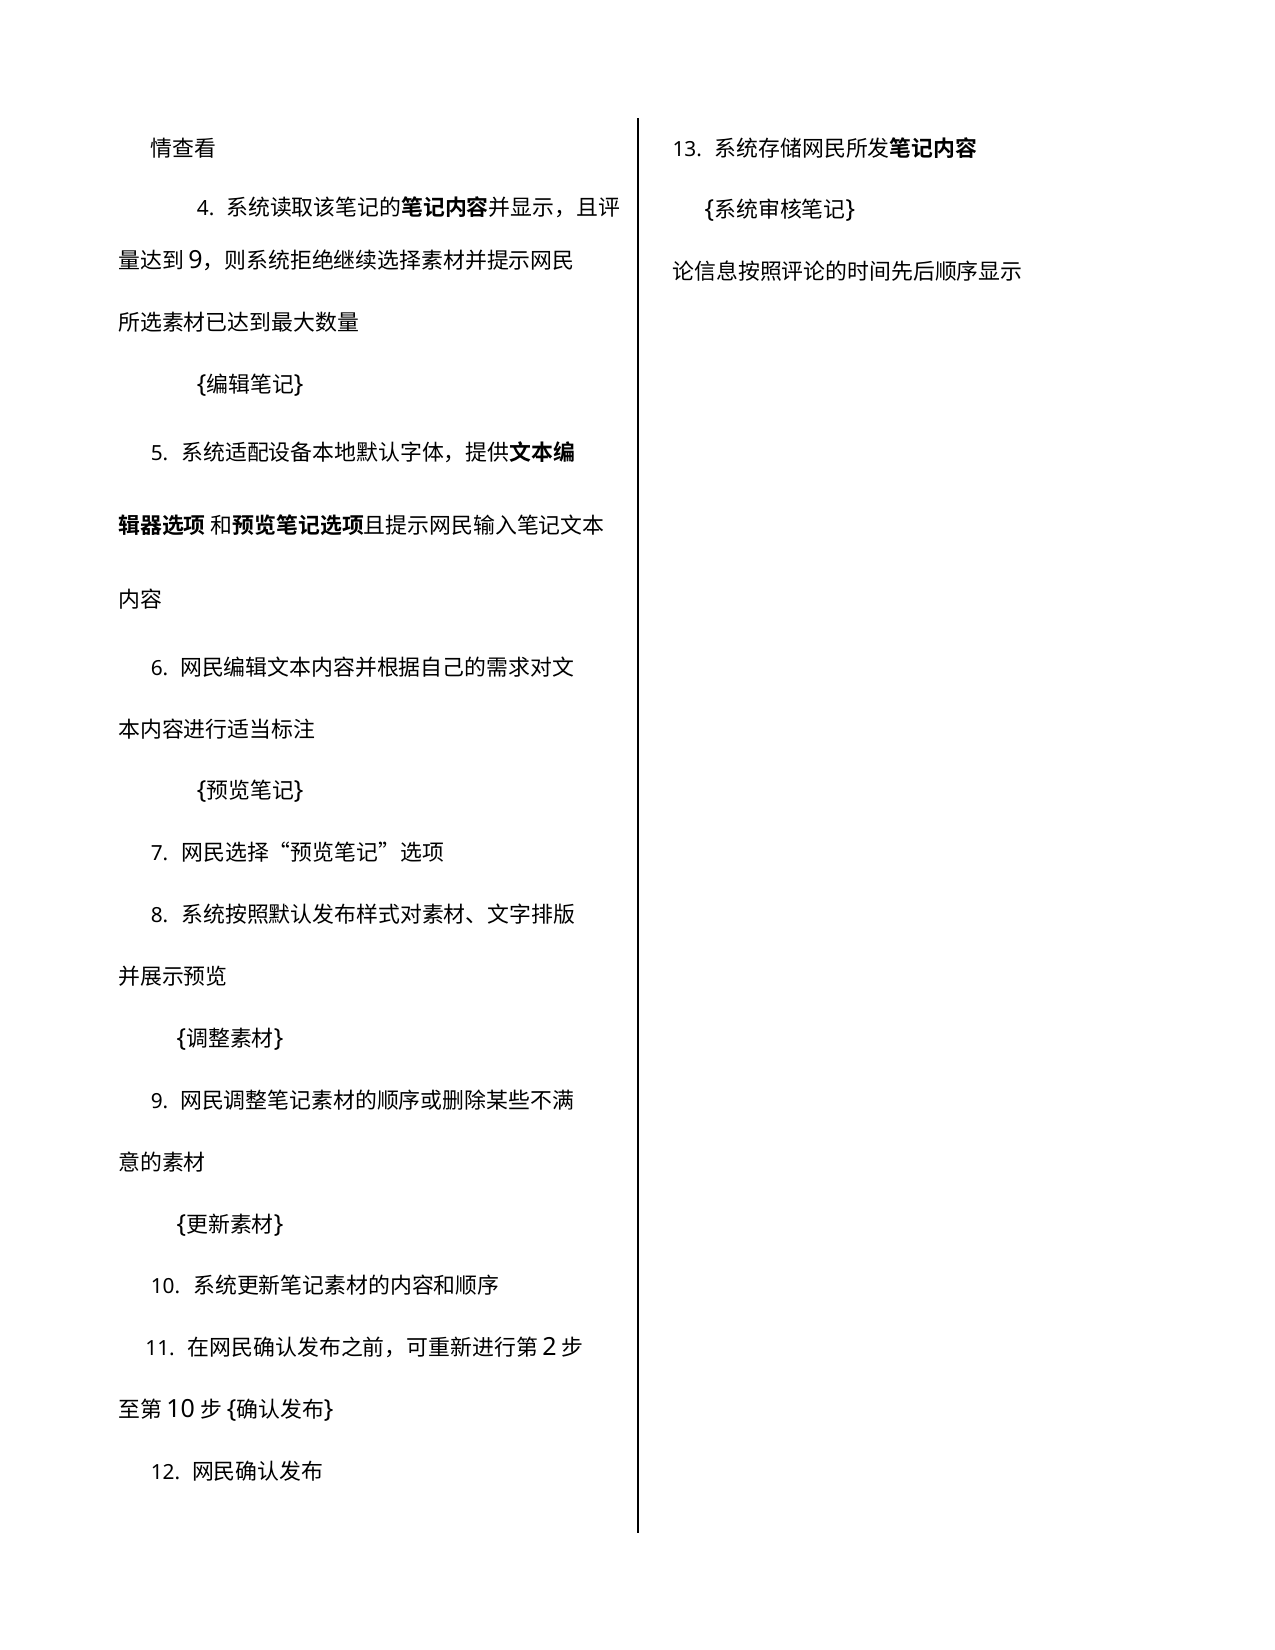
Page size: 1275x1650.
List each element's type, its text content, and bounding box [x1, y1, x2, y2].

text 意的素材 [118, 1132, 635, 1180]
text {预览笔记} [118, 761, 635, 808]
text 情查看 [118, 118, 635, 165]
text 12. 网民确认发布 [118, 1442, 635, 1489]
text 11. 在网民确认发布之前，可重新进行第2步 [118, 1318, 635, 1365]
text 7. 网民选择“预览笔记”选项 [118, 823, 635, 870]
text {调整素材} [118, 1009, 635, 1056]
text 至第10步 {确认发布} [118, 1380, 635, 1427]
text 4. 系统读取该笔记的笔记内容并显示，且评 [118, 177, 635, 224]
text 6. 网民编辑文本内容并根据自己的需求对文 [118, 637, 635, 685]
text 内容 [118, 569, 635, 617]
text 本内容进行适当标注 [118, 699, 635, 747]
text 10. 系统更新笔记素材的内容和顺序 [118, 1256, 635, 1303]
text {系统审核笔记} [640, 180, 1157, 227]
text {编辑笔记} [118, 354, 635, 402]
text 量达到9，则系统拒绝继续选择素材并提示网民 [118, 231, 635, 278]
text 5. 系统适配设备本地默认字体，提供文本编 [118, 422, 635, 469]
text 辑器选项 和预览笔记选项且提示网民输入笔记文本 [118, 496, 635, 543]
text 所选素材已达到最大数量 [118, 292, 635, 340]
text 13. 系统存储网民所发笔记内容 [640, 118, 1157, 165]
text {更新素材} [118, 1194, 635, 1242]
text 论信息按照评论的时间先后顺序显示 [640, 242, 1157, 289]
text 并展示预览 [118, 947, 635, 994]
text 8. 系统按照默认发布样式对素材、文字排版 [118, 885, 635, 932]
text 9. 网民调整笔记素材的顺序或删除某些不满 [118, 1071, 635, 1118]
